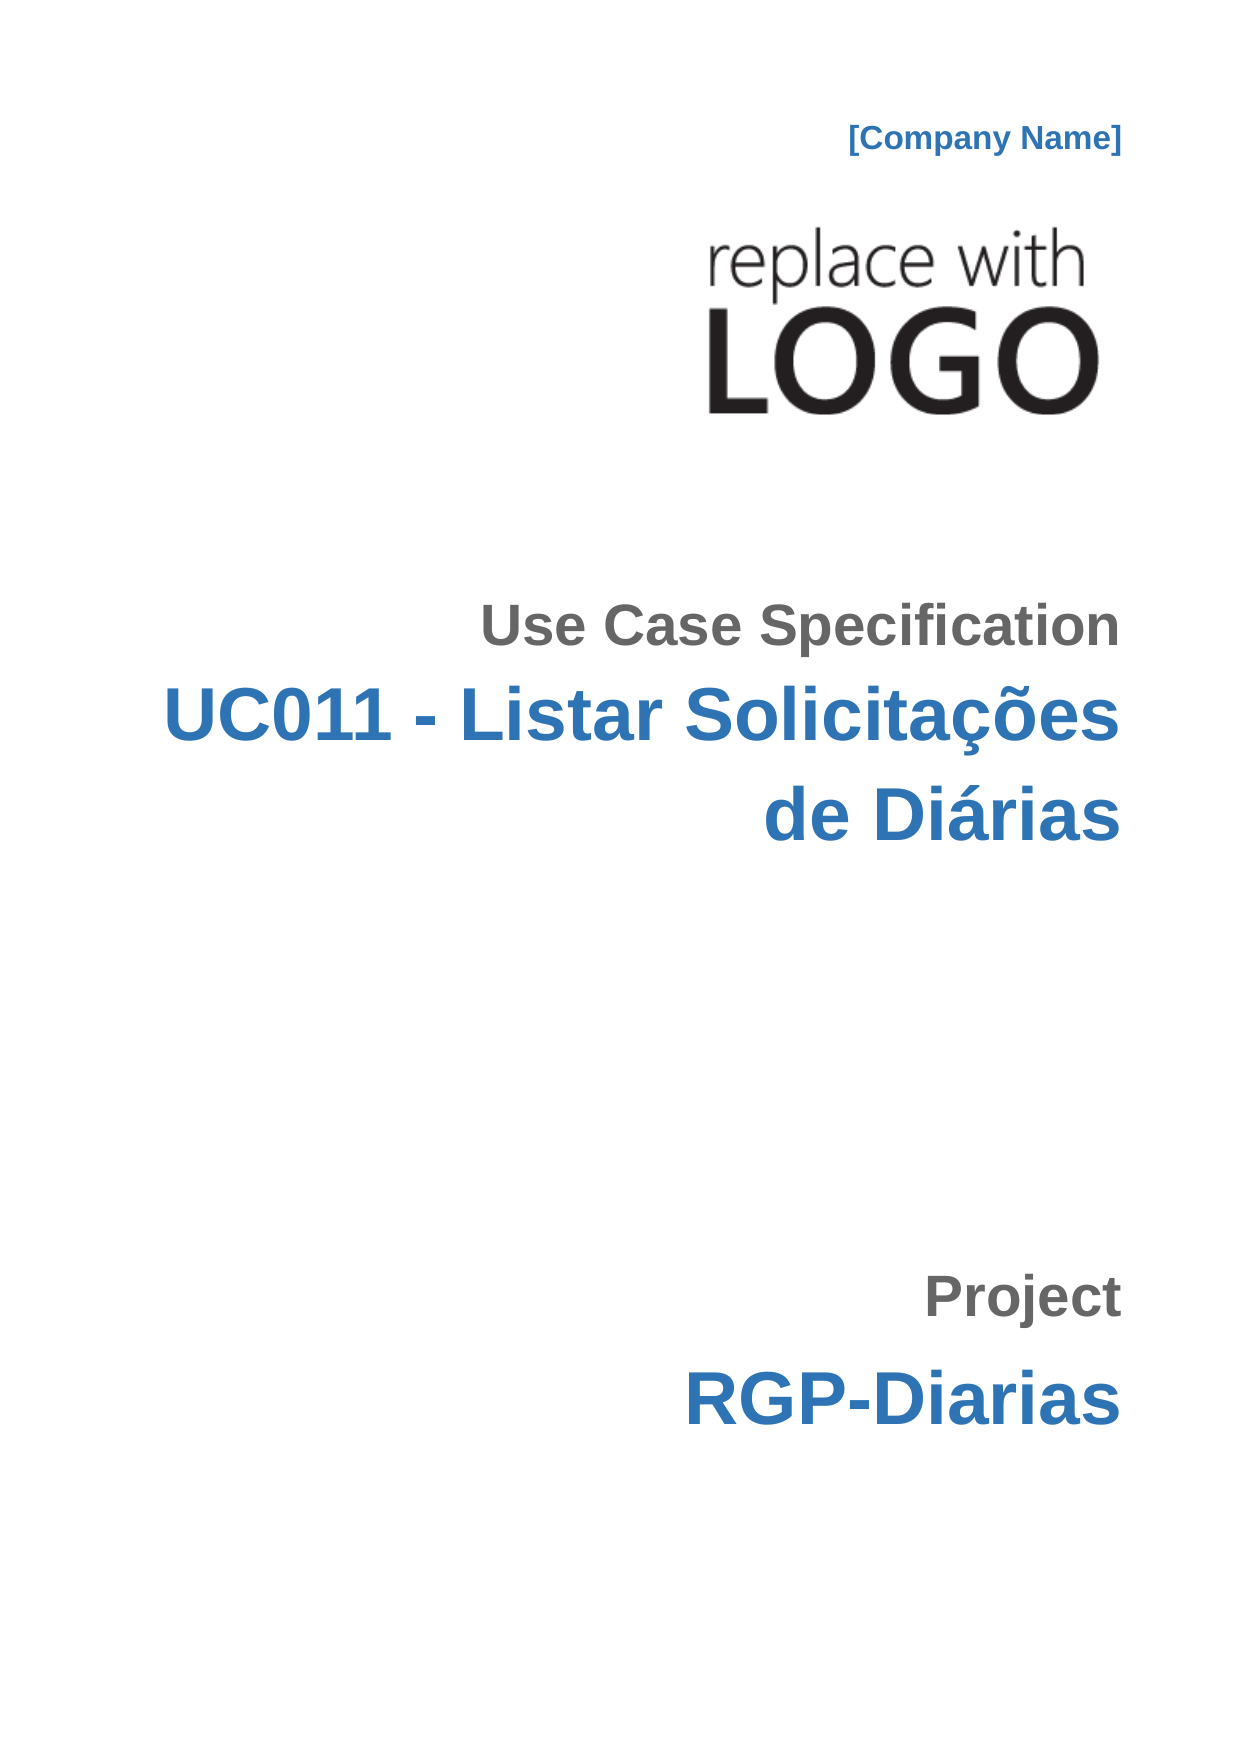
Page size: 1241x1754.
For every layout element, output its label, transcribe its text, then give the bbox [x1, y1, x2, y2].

text [Company Name] [118, 118, 1122, 157]
title Use Case Specification [118, 591, 1122, 658]
text UC011 - Listar Solicitações de Diárias [118, 670, 1122, 856]
title Project [118, 1262, 1122, 1329]
picture [687, 206, 1123, 445]
title RGP-Diarias [118, 1354, 1122, 1440]
